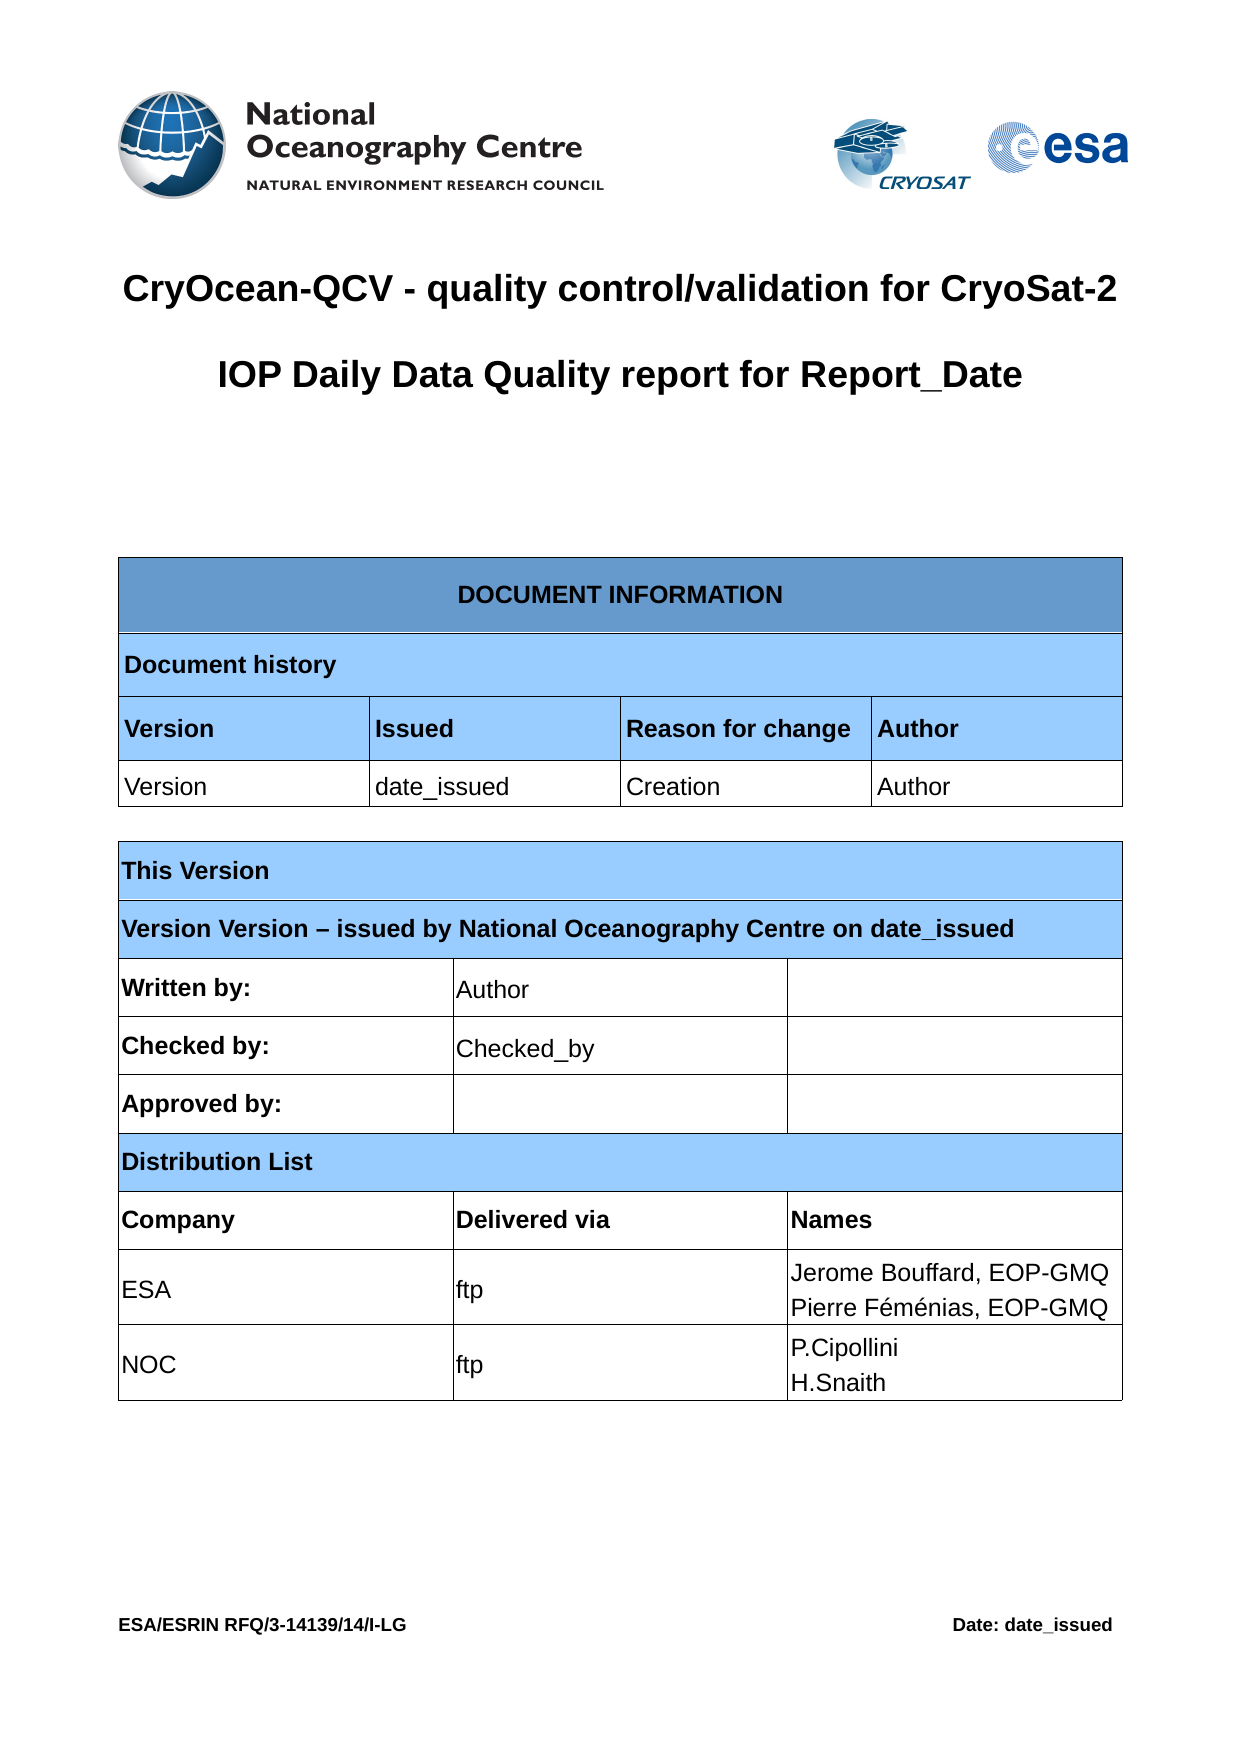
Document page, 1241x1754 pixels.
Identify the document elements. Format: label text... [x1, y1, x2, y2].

table_header This Version [119, 842, 1122, 899]
table_header DOCUMENT INFORMATION [119, 558, 1122, 632]
table_cell Company [119, 1192, 453, 1249]
title CryOcean-QCV - quality control/validation for CryoSat-2 IOP Daily Data Quality report for Report_Date [118, 266, 1122, 396]
table_cell Approved by: [119, 1075, 453, 1132]
table_cell Version [119, 761, 369, 806]
picture [833, 119, 971, 189]
picture [118, 91, 604, 199]
table_cell date_issued [370, 761, 620, 806]
table_cell Author [454, 959, 787, 1016]
table_cell Checked by: [119, 1017, 453, 1074]
table_cell Reason for change [621, 697, 871, 760]
table_cell Issued [370, 697, 620, 760]
table_cell Version [119, 697, 369, 760]
table_cell [788, 1075, 1122, 1132]
table_cell Delivered via [454, 1192, 787, 1249]
table_cell [788, 1017, 1122, 1074]
table_cell ftp [454, 1325, 787, 1399]
table_cell Author [872, 697, 1122, 760]
table_cell [788, 959, 1122, 1016]
table_cell Jerome Bouffard, EOP-GMQ Pierre Féménias, EOP-GMQ [788, 1250, 1122, 1324]
table_cell Document history [119, 634, 1122, 696]
table_cell NOC [119, 1325, 453, 1399]
table_cell [454, 1075, 787, 1132]
table_cell Written by: [119, 959, 453, 1016]
table_cell ftp [454, 1250, 787, 1324]
table_cell Checked_by [454, 1017, 787, 1074]
table_cell Creation [621, 761, 871, 806]
table_cell ESA [119, 1250, 453, 1324]
table_cell P.Cipollini H.Snaith [788, 1325, 1122, 1399]
table_cell Names [788, 1192, 1122, 1249]
table_cell Author [872, 761, 1122, 806]
picture [987, 121, 1129, 173]
table_cell Version Version – issued by National Oceanography Centre on date_issued [119, 901, 1122, 958]
table_cell Distribution List [119, 1134, 1122, 1191]
